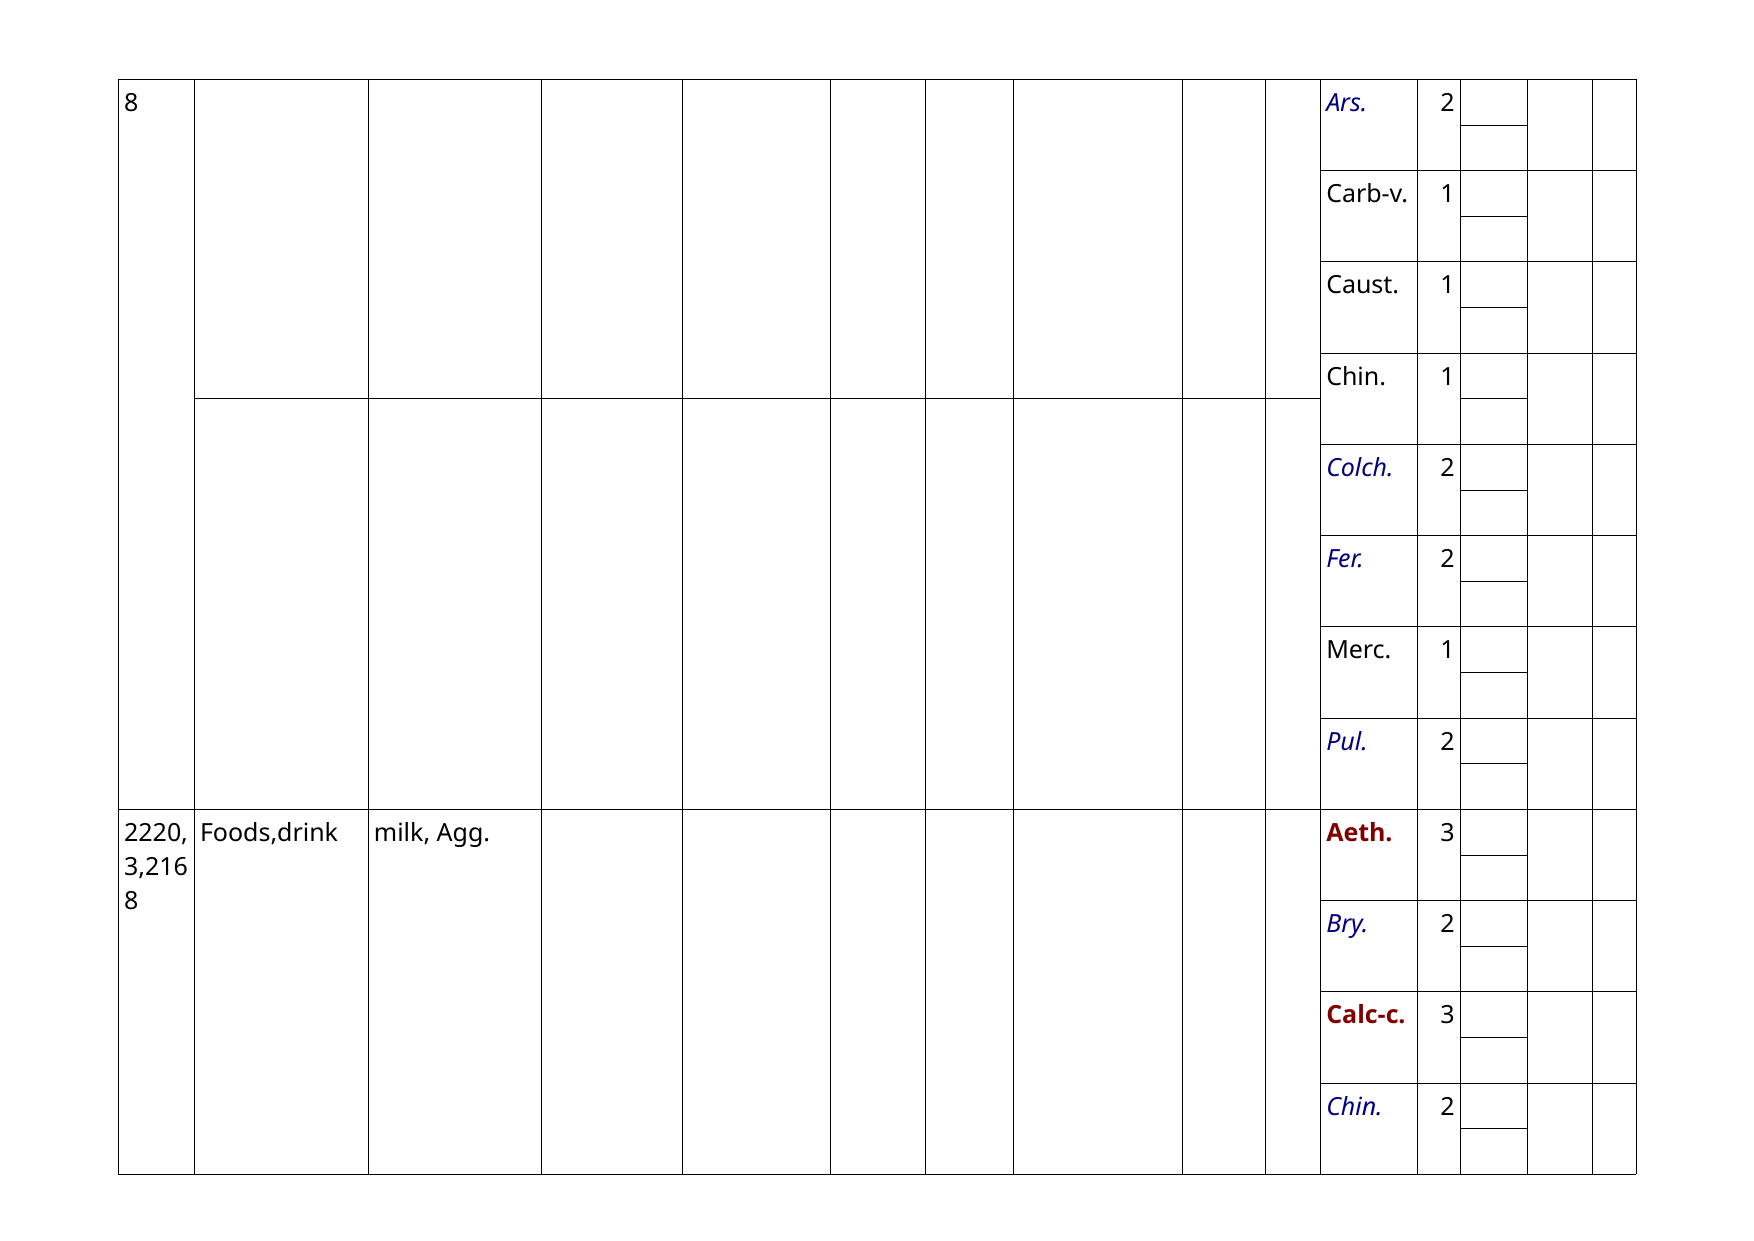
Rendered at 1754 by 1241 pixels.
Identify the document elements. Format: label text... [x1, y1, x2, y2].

table_cell [1593, 354, 1636, 444]
table_cell Colch. [1321, 445, 1417, 535]
table_cell 1 [1418, 627, 1460, 718]
table_cell [1266, 810, 1320, 1174]
table_cell Pul. [1321, 719, 1417, 809]
table_cell [1183, 399, 1265, 809]
table_cell [1461, 992, 1527, 1037]
table_cell [1461, 719, 1527, 763]
table_cell [1461, 856, 1527, 900]
table_cell [926, 399, 1013, 809]
table_cell [831, 810, 925, 1174]
table_cell Caust. [1321, 262, 1417, 353]
table_cell [1593, 536, 1636, 626]
table_cell [1183, 80, 1265, 398]
table_cell [1593, 445, 1636, 535]
table_cell [1528, 810, 1592, 900]
table_cell [1461, 491, 1527, 535]
table_cell [1461, 399, 1527, 444]
table_cell 8 [119, 80, 194, 809]
table_cell [1461, 171, 1527, 216]
table_cell [1461, 627, 1527, 672]
table_cell [1593, 901, 1636, 991]
table_cell 2 [1418, 445, 1460, 535]
table_cell 2 [1418, 1084, 1460, 1174]
table_cell [1593, 719, 1636, 809]
table_cell [1528, 992, 1592, 1083]
table_cell [1528, 719, 1592, 809]
table_cell [1183, 810, 1265, 1174]
table_cell [926, 810, 1013, 1174]
table_cell [1528, 80, 1592, 170]
table_cell [1528, 627, 1592, 718]
table_cell [1593, 171, 1636, 261]
table_cell 1 [1418, 171, 1460, 261]
table_cell [369, 399, 541, 809]
table_cell 2220,3,2168 [119, 810, 194, 1174]
table_cell [1461, 1084, 1527, 1128]
table_cell Ars. [1321, 80, 1417, 170]
table_cell [1014, 399, 1182, 809]
table_cell [831, 399, 925, 809]
table_cell Chin. [1321, 1084, 1417, 1174]
table_cell [1461, 262, 1527, 307]
table_cell [1593, 627, 1636, 718]
table_cell [195, 399, 368, 809]
table_cell 3 [1418, 810, 1460, 900]
table_cell [1461, 582, 1527, 626]
table_cell [683, 80, 830, 398]
table_cell 2 [1418, 536, 1460, 626]
table_cell Chin. [1321, 354, 1417, 444]
table_cell [1528, 171, 1592, 261]
table_cell [1461, 901, 1527, 946]
table_cell [1528, 262, 1592, 353]
table_cell 2 [1418, 80, 1460, 170]
table_cell [1461, 536, 1527, 581]
table_cell Bry. [1321, 901, 1417, 991]
table_cell [1461, 1129, 1527, 1174]
table_cell [1593, 992, 1636, 1083]
table_cell [1593, 1084, 1636, 1174]
table_cell [1461, 217, 1527, 261]
table_cell [1461, 947, 1527, 991]
table_cell [1461, 80, 1527, 124]
table_cell Calc-c. [1321, 992, 1417, 1083]
table_cell [1461, 126, 1527, 170]
table_cell Foods,drink [195, 810, 368, 1174]
table_cell [1528, 354, 1592, 444]
table_cell [1461, 308, 1527, 353]
table_cell [1528, 901, 1592, 991]
table_cell [683, 810, 830, 1174]
table_cell 2 [1418, 901, 1460, 991]
table_cell [1461, 354, 1527, 398]
table_cell [195, 80, 368, 398]
table_cell [369, 80, 541, 398]
table_cell [1593, 262, 1636, 353]
table_cell [1461, 1038, 1527, 1083]
table_cell [542, 80, 682, 398]
table_cell [926, 80, 1013, 398]
table_cell [542, 810, 682, 1174]
table_cell [1528, 1084, 1592, 1174]
table_cell [1266, 80, 1320, 398]
table_cell [1593, 810, 1636, 900]
table_cell [831, 80, 925, 398]
table_cell [683, 399, 830, 809]
table_cell [1461, 764, 1527, 809]
table_cell [1461, 810, 1527, 854]
table_cell [1014, 810, 1182, 1174]
table_cell Merc. [1321, 627, 1417, 718]
table_cell [1528, 536, 1592, 626]
table_cell [1266, 399, 1320, 809]
table_cell [542, 399, 682, 809]
table_cell milk, Agg. [369, 810, 541, 1174]
table_cell [1461, 673, 1527, 718]
table_cell [1014, 80, 1182, 398]
table_cell 2 [1418, 719, 1460, 809]
table_cell Aeth. [1321, 810, 1417, 900]
table_cell 1 [1418, 354, 1460, 444]
table_cell 3 [1418, 992, 1460, 1083]
table_cell Fer. [1321, 536, 1417, 626]
table_cell [1461, 445, 1527, 489]
table_cell 1 [1418, 262, 1460, 353]
table_cell [1593, 80, 1636, 170]
table_cell [1528, 445, 1592, 535]
table_cell Carb-v. [1321, 171, 1417, 261]
